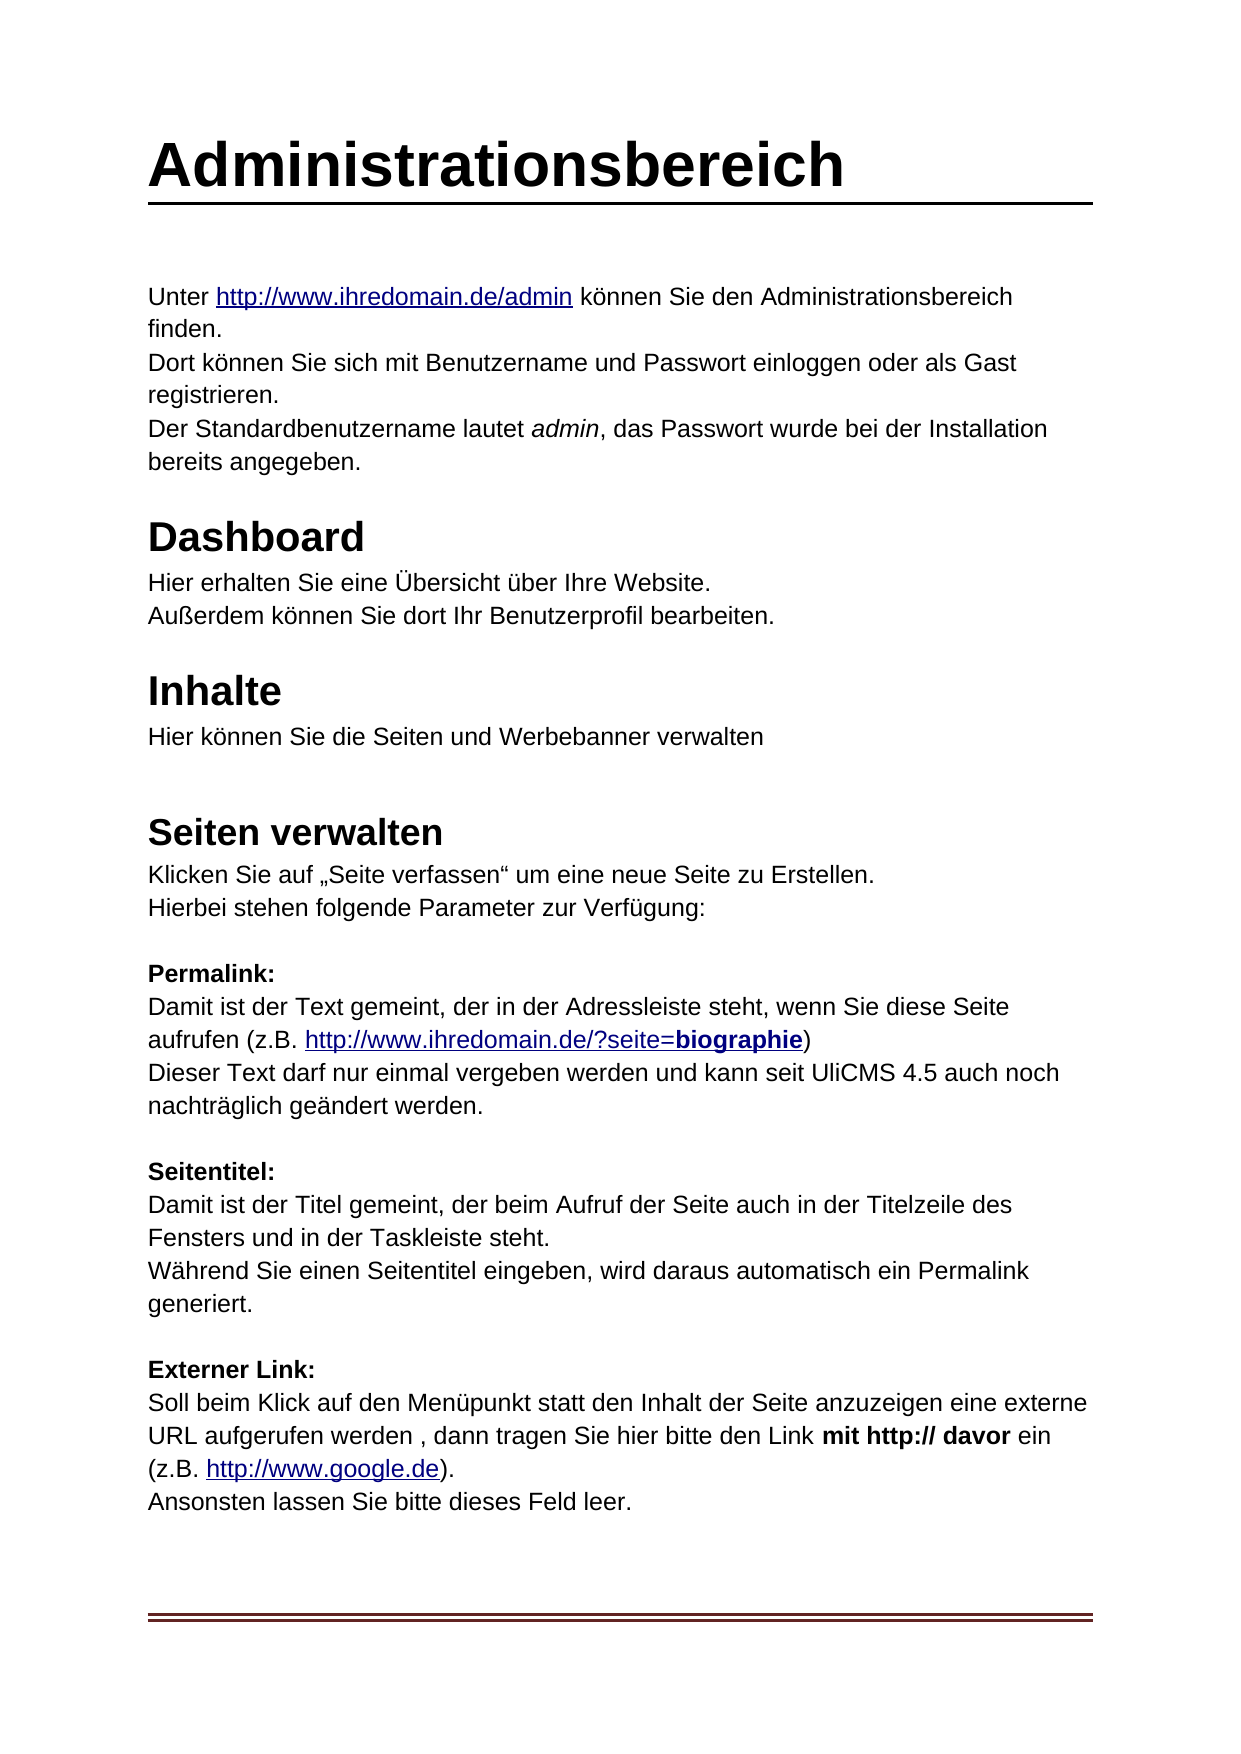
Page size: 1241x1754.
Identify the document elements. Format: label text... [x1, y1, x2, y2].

text Seitentitel: [148, 1157, 1093, 1186]
text Der Standardbenutzername lautet admin, das Passwort wurde bei der Installation bereits angegeben. [148, 413, 1093, 475]
text Permalink: [148, 959, 1093, 987]
text Hierbei stehen folgende Parameter zur Verfügung: [148, 893, 1093, 921]
text Unter http://www.ihredomain.de/admin können Sie den Administrationsbereich finden. [148, 281, 1093, 343]
text Hier erhalten Sie eine Übersicht über Ihre Website. [148, 568, 1093, 596]
text Damit ist der Text gemeint, der in der Adressleiste steht, wenn Sie diese Seite aufrufen (z.B. http://www.ihredomain.de/?seite=biographie) [148, 992, 1093, 1053]
text Hier können Sie die Seiten und Werbebanner verwalten [148, 722, 1093, 751]
text Inhalte [148, 667, 1093, 715]
text Dashboard [148, 513, 1093, 561]
text Klicken Sie auf „Seite verfassen“ um eine neue Seite zu Erstellen. [148, 859, 1093, 888]
text Soll beim Klick auf den Menüpunkt statt den Inhalt der Seite anzuzeigen eine externe URL aufgerufen werden , dann tragen Sie hier bitte den Link mit http:// davor ein (z.B. http://www.google.de). [148, 1388, 1093, 1483]
text Externer Link: [148, 1355, 1093, 1384]
text Seiten verwalten [148, 810, 1093, 853]
text Dieser Text darf nur einmal vergeben werden und kann seit UliCMS 4.5 auch noch nachträglich geändert werden. [148, 1058, 1093, 1119]
text Administrationsbereich [148, 128, 1093, 202]
text Dort können Sie sich mit Benutzername und Passwort einloggen oder als Gast registrieren. [148, 347, 1093, 409]
text Außerdem können Sie dort Ihr Benutzerprofil bearbeiten. [148, 601, 1093, 629]
text Ansonsten lassen Sie bitte dieses Feld leer. [148, 1487, 1093, 1516]
text Während Sie einen Seitentitel eingeben, wird daraus automatisch ein Permalink generiert. [148, 1256, 1093, 1318]
text Damit ist der Titel gemeint, der beim Aufruf der Seite auch in der Titelzeile des Fensters und in der Taskleiste steht. [148, 1190, 1093, 1252]
